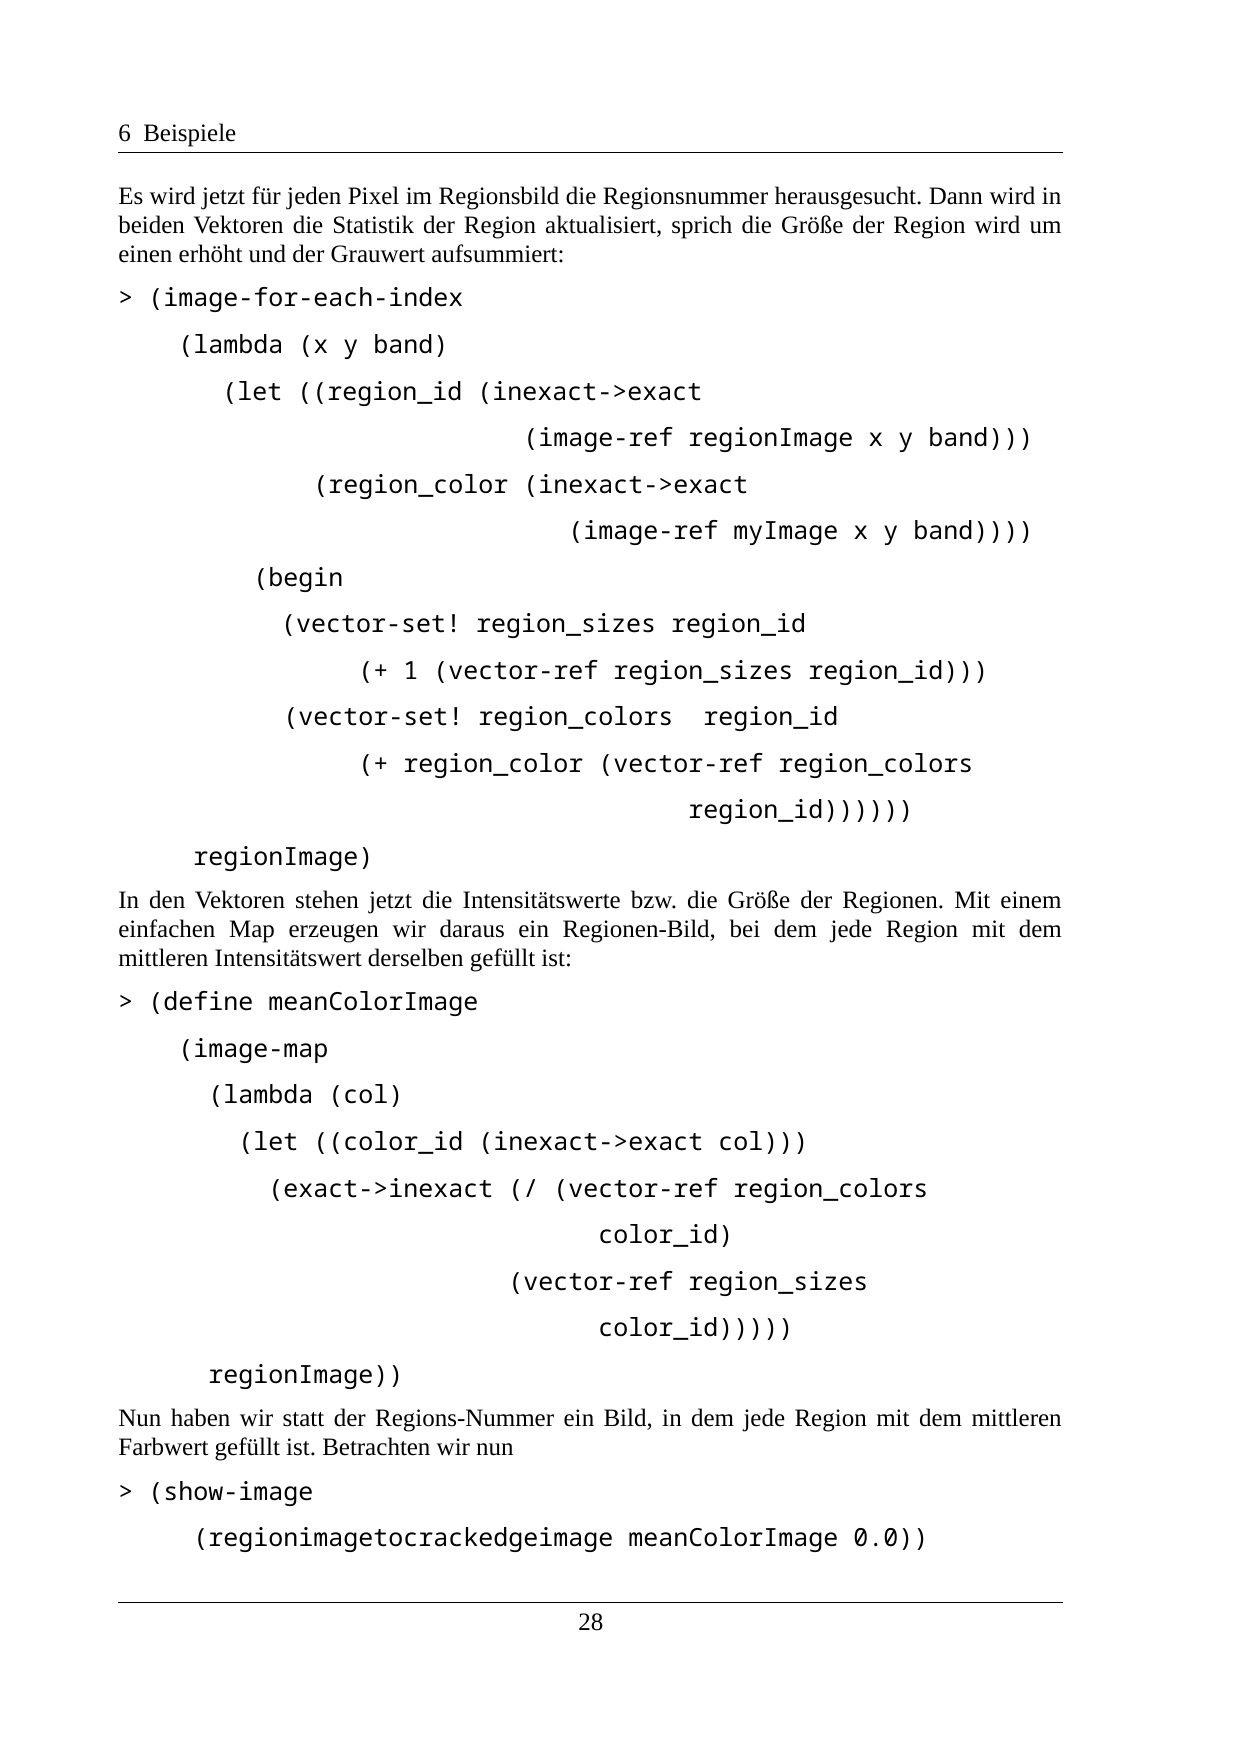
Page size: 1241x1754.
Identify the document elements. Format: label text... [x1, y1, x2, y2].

text (+ 1 (vector-ref region_sizes region_id))) [118, 652, 1063, 687]
text (+ region_color (vector-ref region_colors [118, 746, 1063, 780]
text (image-ref regionImage x y band))) [118, 420, 1063, 454]
text In den Vektoren stehen jetzt die Intensitätswerte bzw. die Größe der Regionen. Mit einem einfachen Map erzeugen wir daraus ein Regionen-Bild, bei dem jede Region mit dem mittleren Intensitätswert derselben gefüllt ist: [118, 885, 1063, 972]
text (let ((color_id (inexact->exact col))) [118, 1124, 1063, 1158]
text (let ((region_id (inexact->exact [118, 373, 1063, 407]
text (regionimagetocrackedgeimage meanColorImage 0.0)) [118, 1520, 1063, 1554]
text region_id)))))) [118, 792, 1063, 826]
text (lambda (col) [118, 1077, 1063, 1111]
text color_id) [118, 1217, 1063, 1251]
text (vector-set! region_colors region_id [118, 699, 1063, 733]
text (begin [118, 559, 1063, 593]
text (vector-ref region_sizes [118, 1263, 1063, 1297]
text > (define meanColorImage [118, 984, 1063, 1018]
text Es wird jetzt für jeden Pixel im Regionsbild die Regionsnummer herausgesucht. Dann wird in beiden Vektoren die Statistik der Region aktualisiert, sprich die Größe der Region wird um einen erhöht und der Grauwert aufsummiert: [118, 181, 1063, 267]
text (vector-set! region_sizes region_id [118, 606, 1063, 640]
text (lambda (x y band) [118, 327, 1063, 361]
text > (show-image [118, 1473, 1063, 1507]
text regionImage)) [118, 1357, 1063, 1391]
text (image-ref myImage x y band)))) [118, 513, 1063, 547]
text (image-map [118, 1031, 1063, 1065]
text > (image-for-each-index [118, 280, 1063, 314]
text color_id))))) [118, 1310, 1063, 1344]
text (exact->inexact (/ (vector-ref region_colors [118, 1170, 1063, 1204]
text (region_color (inexact->exact [118, 466, 1063, 500]
text regionImage) [118, 839, 1063, 873]
text Nun haben wir statt der Regions-Nummer ein Bild, in dem jede Region mit dem mittleren Farbwert gefüllt ist. Betrachten wir nun [118, 1403, 1063, 1461]
